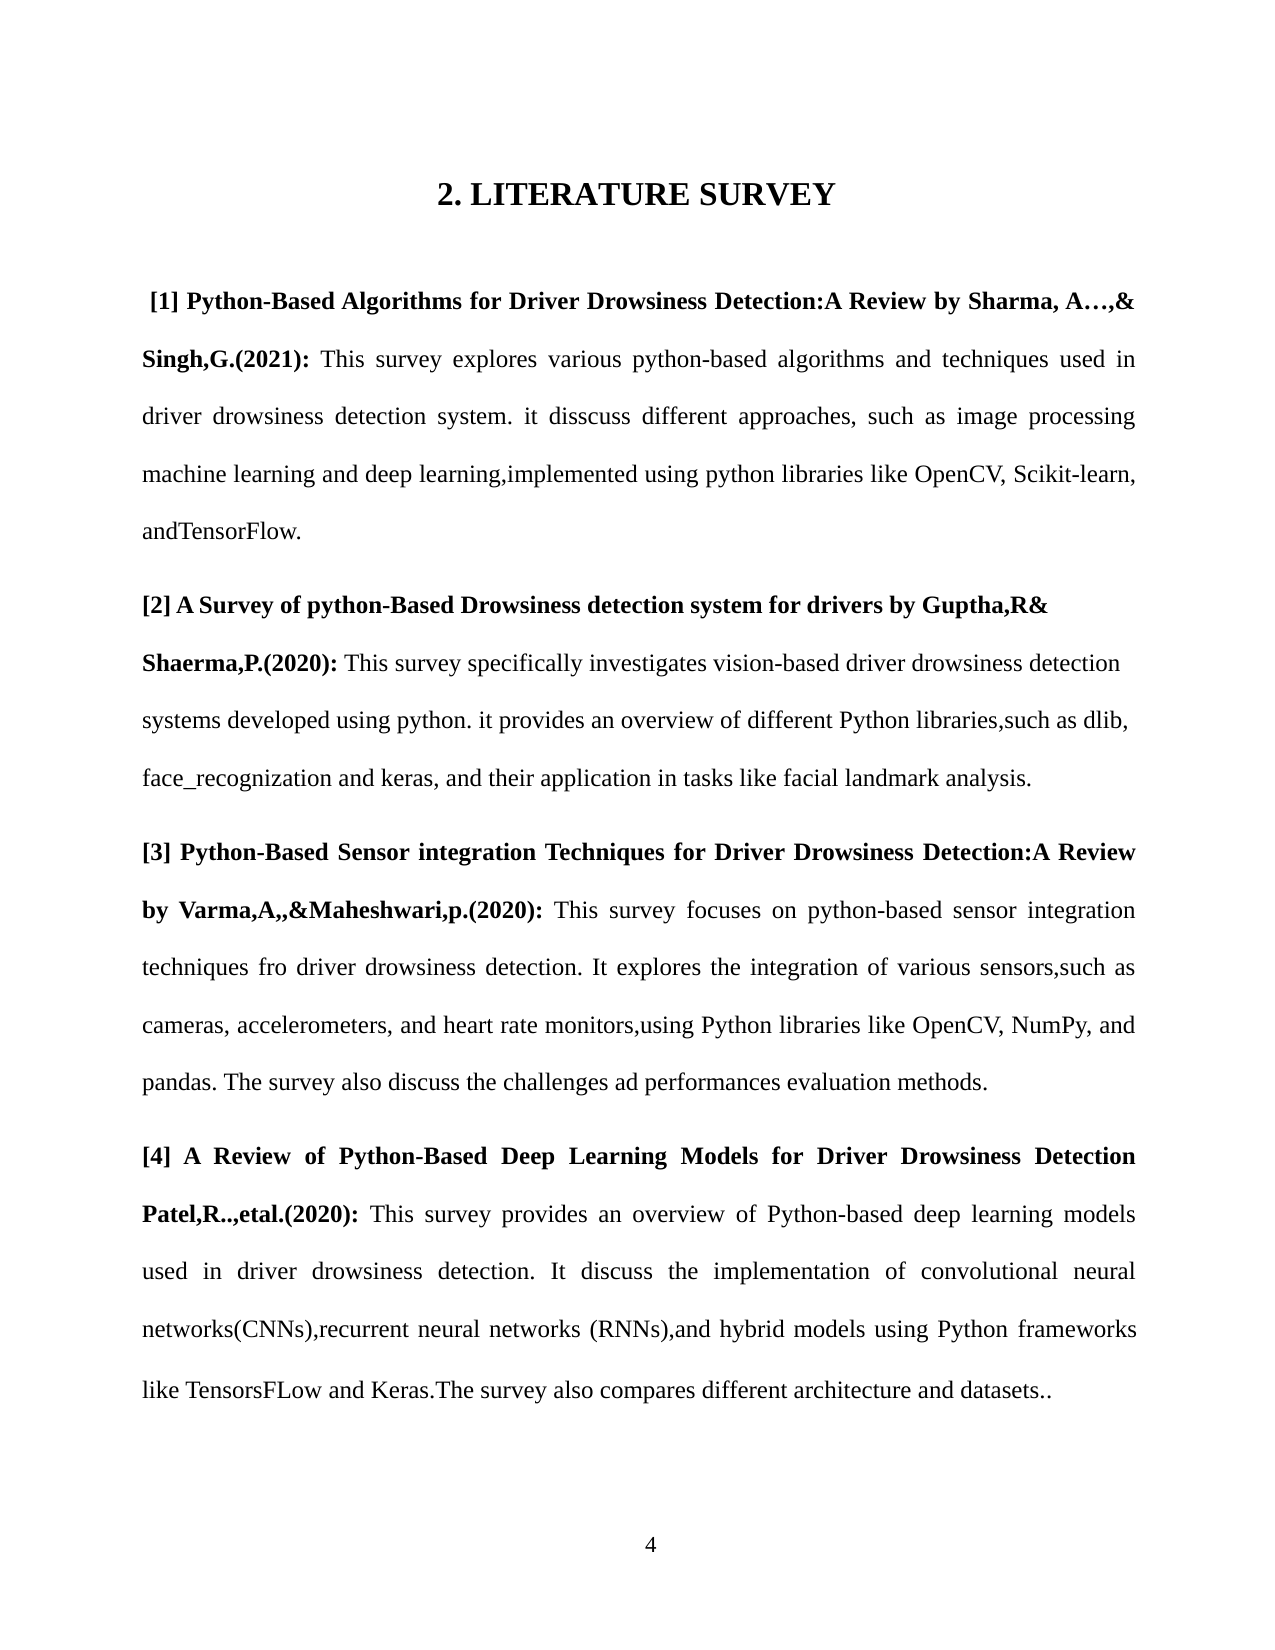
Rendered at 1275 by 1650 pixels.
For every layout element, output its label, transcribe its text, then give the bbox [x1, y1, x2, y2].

text [2] A Survey of python-Based Drowsiness detection system for drivers by Guptha,R& Shaerma,P.(2020): This survey specifically investigates vision-based driver drowsiness detection systems developed using python. it provides an overview of different Python libraries,such as dlib, face_recognization and keras, and their application in tasks like facial landmark analysis. [142, 591, 1137, 792]
text [3] Python-Based Sensor integration Techniques for Driver Drowsiness Detection:A Review by Varma,A,,&Maheshwari,p.(2020): This survey focuses on python-based sensor integration techniques fro driver drowsiness detection. It explores the integration of various sensors,such as cameras, accelerometers, and heart rate monitors,using Python libraries like OpenCV, NumPy, and pandas. The survey also discuss the challenges ad performances evaluation methods. [142, 837, 1137, 1096]
text [4] A Review of Python-Based Deep Learning Models for Driver Drowsiness Detection Patel,R..,etal.(2020): This survey provides an overview of Python-based deep learning models used in driver drowsiness detection. It discuss the implementation of convolutional neural networks(CNNs),recurrent neural networks (RNNs),and hybrid models using Python frameworks like TensorsFLow and Keras.The survey also compares different architecture and datasets.. [142, 1141, 1137, 1405]
text [1] Python-Based Algorithms for Driver Drowsiness Detection:A Review by Sharma, A…,& Singh,G.(2021): This survey explores various python-based algorithms and techniques used in driver drowsiness detection system. it disscuss different approaches, such as image processing machine learning and deep learning,implemented using python libraries like OpenCV, Scikit-learn, andTensorFlow. [142, 286, 1137, 545]
text 2. LITERATURE SURVEY [89, 174, 1184, 212]
